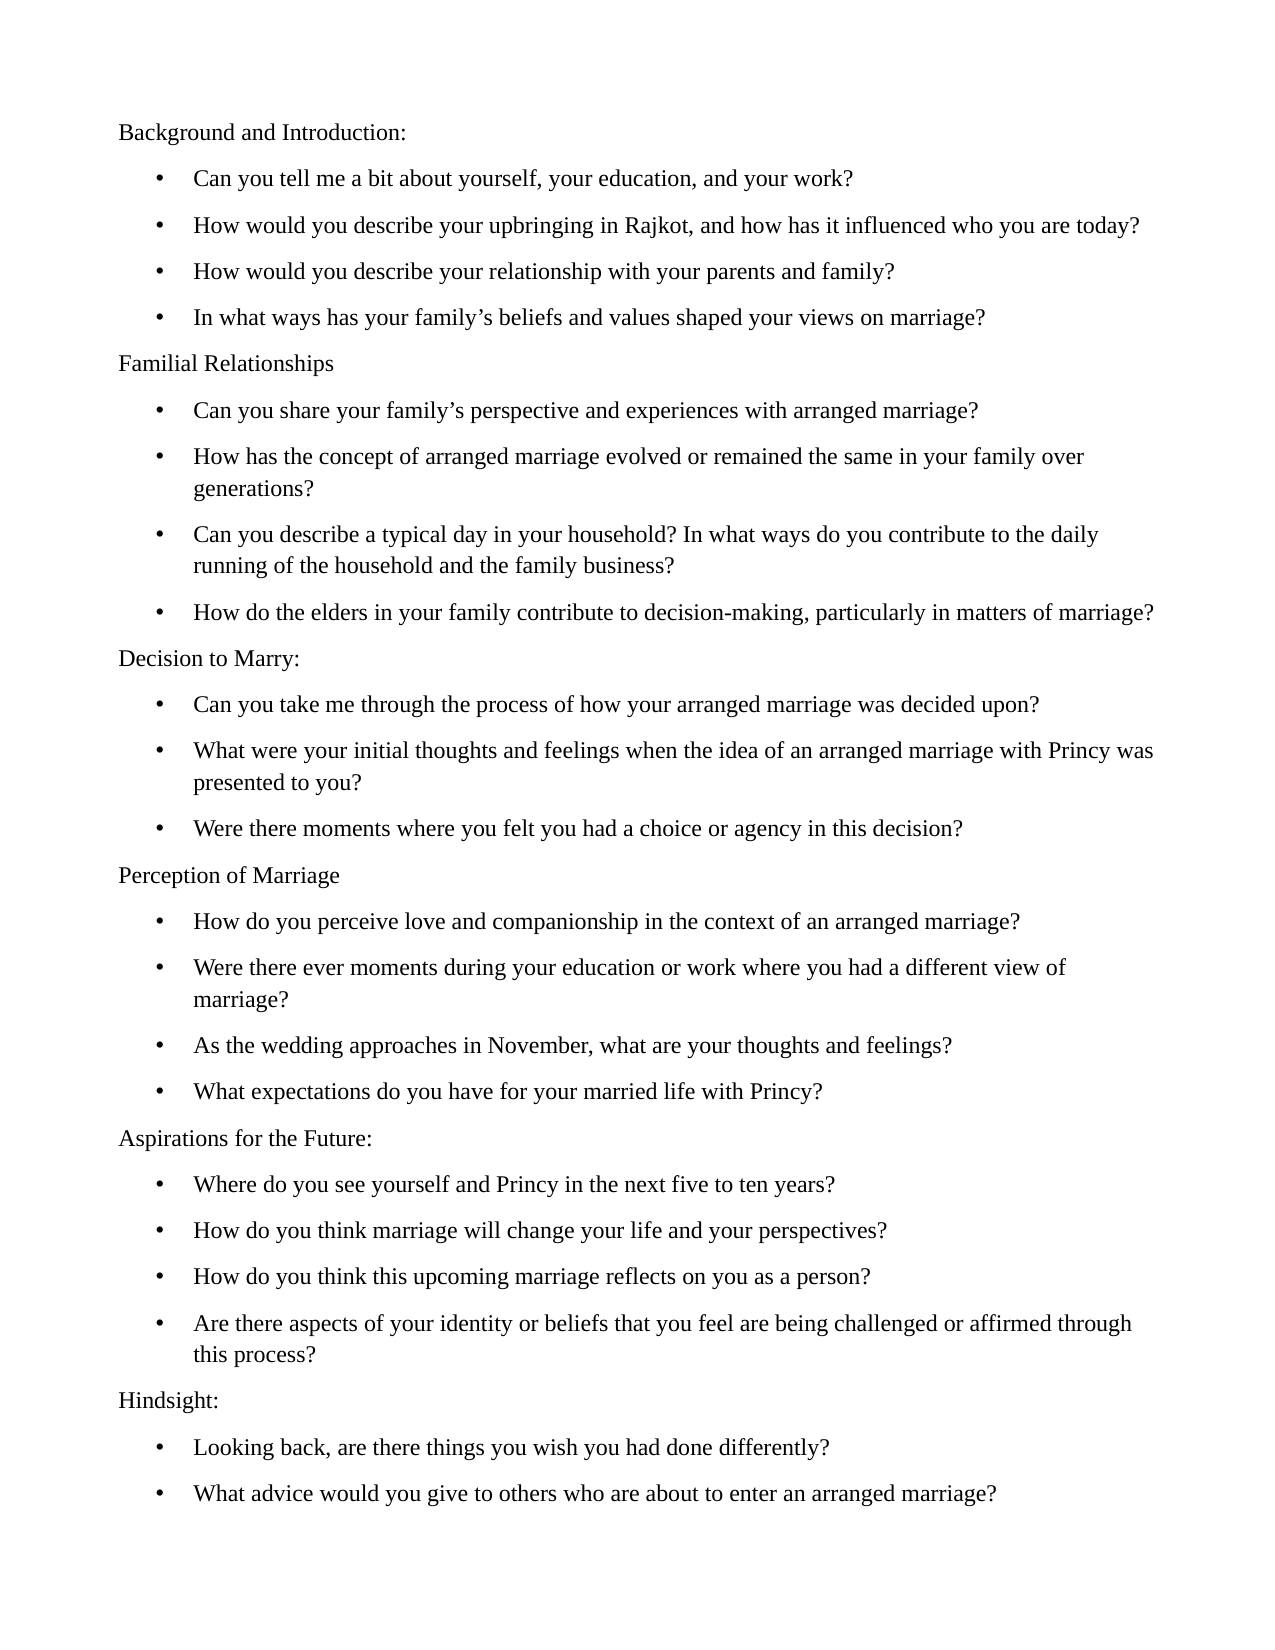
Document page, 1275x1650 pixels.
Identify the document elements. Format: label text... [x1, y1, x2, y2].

list What advice would you give to others who are about to enter an arranged marriage? [156, 1479, 1157, 1507]
list As the wedding approaches in November, what are your thoughts and feelings? [156, 1031, 1157, 1059]
list Looking back, are there things you wish you had done differently? [156, 1433, 1157, 1460]
list How do the elders in your family contribute to decision-making, particularly in matters of marriage? [156, 598, 1157, 625]
list How do you think marriage will change your life and your perspectives? [156, 1216, 1157, 1244]
list How would you describe your upbringing in Rajkot, and how has it influenced who you are today? [156, 211, 1157, 238]
list How do you think this upcoming marriage reflects on you as a person? [156, 1262, 1157, 1290]
list Can you tell me a bit about yourself, your education, and your work? [156, 164, 1157, 192]
text Background and Introduction: [118, 118, 1157, 146]
list Can you describe a typical day in your household? In what ways do you contribute to the daily running of the household and the family business? [156, 520, 1157, 579]
list What were your initial thoughts and feelings when the idea of an arranged marriage with Princy was presented to you? [156, 736, 1157, 796]
list Were there ever moments during your education or work where you had a different view of marriage? [156, 953, 1157, 1012]
list How has the concept of arranged marriage evolved or remained the same in your family over generations? [156, 442, 1157, 501]
list Can you take me through the process of how your arranged marriage was decided upon? [156, 690, 1157, 718]
text Hindsight: [118, 1386, 1157, 1414]
text Perception of Marriage [118, 861, 1157, 888]
list How do you perceive love and companionship in the context of an arranged marriage? [156, 907, 1157, 934]
text Aspirations for the Future: [118, 1123, 1157, 1151]
text Familial Relationships [118, 349, 1157, 377]
list Were there moments where you felt you had a choice or agency in this decision? [156, 814, 1157, 842]
list What expectations do you have for your married life with Princy? [156, 1077, 1157, 1105]
list Where do you see yourself and Princy in the next five to ten years? [156, 1170, 1157, 1197]
list Are there aspects of your identity or beliefs that you feel are being challenged or affirmed through this process? [156, 1308, 1157, 1368]
list Can you share your family’s perspective and experiences with arranged marriage? [156, 396, 1157, 423]
text Decision to Marry: [118, 644, 1157, 672]
list How would you describe your relationship with your parents and family? [156, 257, 1157, 284]
list In what ways has your family’s beliefs and values shaped your views on marriage? [156, 303, 1157, 331]
